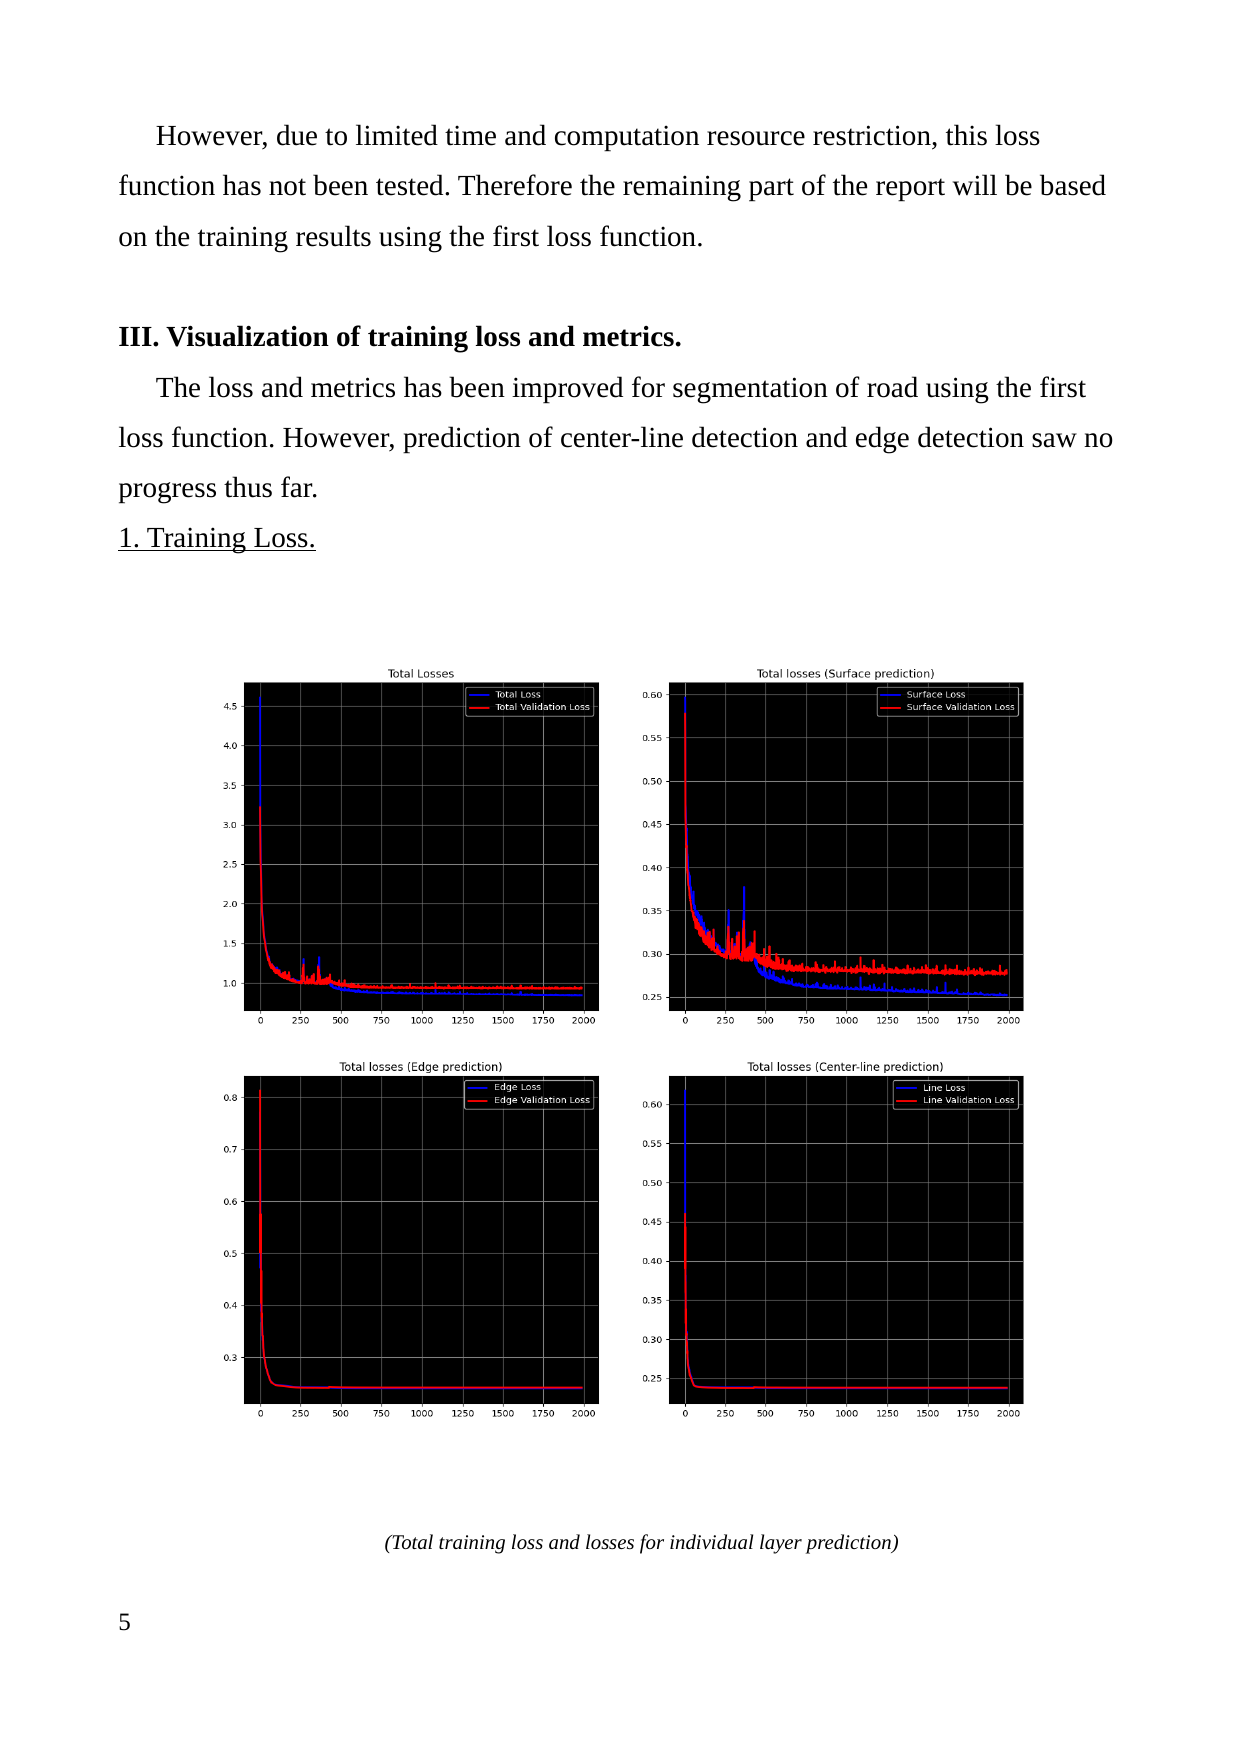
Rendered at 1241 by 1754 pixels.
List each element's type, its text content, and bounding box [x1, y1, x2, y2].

picture [118, 571, 1123, 1506]
text (Total training loss and losses for individual layer prediction) [118, 1506, 1122, 1556]
text However, due to limited time and computation resource restriction, this loss function has not been tested. Therefore the remaining part of the report will be based on the training results using the first loss function. [118, 118, 1122, 252]
text The loss and metrics has been improved for segmentation of road using the first loss function. However, prediction of center-line detection and edge detection saw no progress thus far. [118, 370, 1122, 504]
text III. Visualization of training loss and metrics. [118, 319, 1122, 353]
text 1. Training Loss. [118, 521, 1122, 554]
